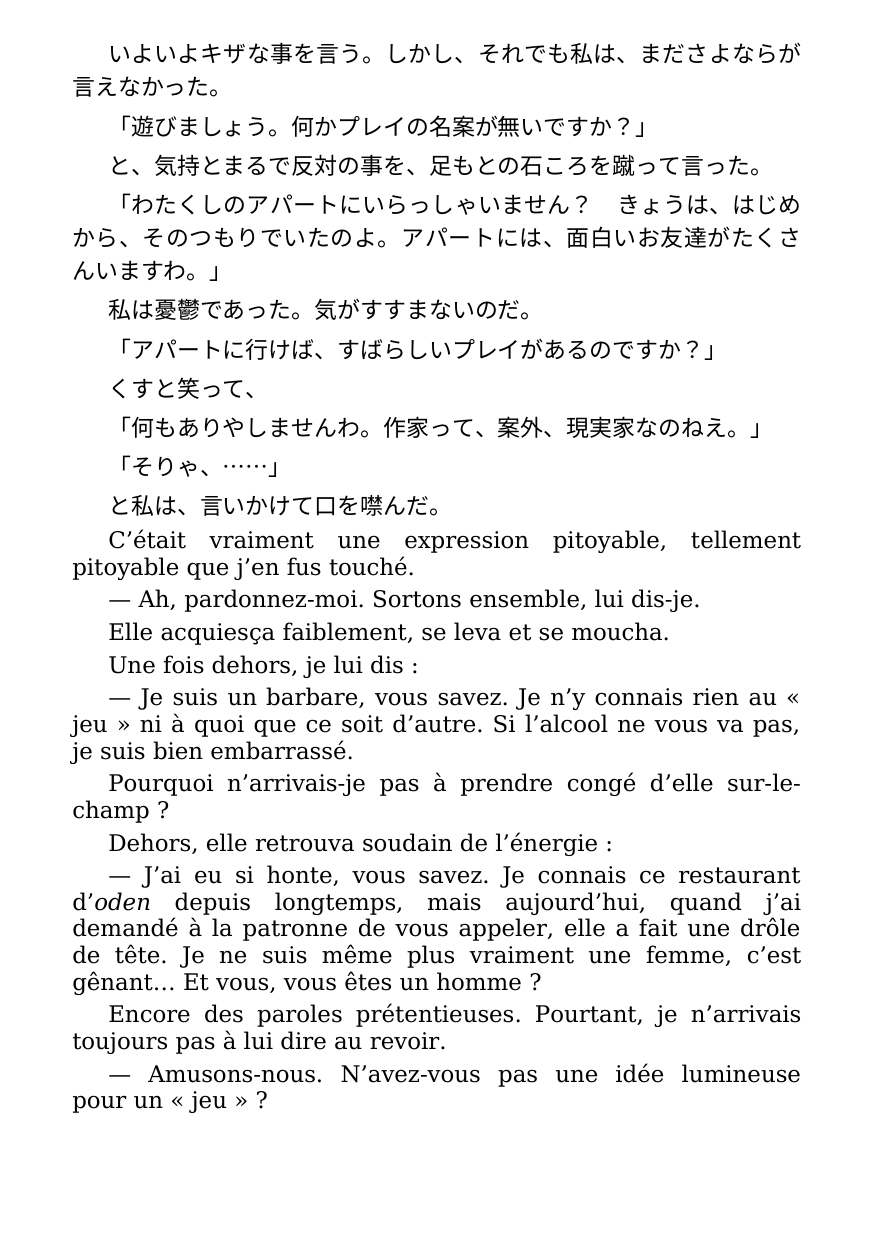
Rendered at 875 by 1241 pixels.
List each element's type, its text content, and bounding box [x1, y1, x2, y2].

text 「何もありやしませんわ。作家って、案外、現実家なのねえ。」 [72, 410, 802, 443]
text Encore des paroles prétentieuses. Pourtant, je n’arrivais toujours pas à lui dire au revoir. [72, 1002, 802, 1055]
text 私は憂鬱であった。気がすすまないのだ。 [72, 292, 802, 326]
text C’était vraiment une expression pitoyable, tellement pitoyable que j’en fus touché. [72, 527, 802, 581]
text いよいよキザな事を言う。しかし、それでも私は、まださよならが言えなかった。 [72, 36, 802, 102]
text と私は、言いかけて口を噤んだ。 [72, 488, 802, 521]
text Pourquoi n’arrivais-je pas à prendre congé d’elle sur-le-champ ? [72, 770, 802, 824]
text 「アパートに行けば、すばらしいプレイがあるのですか？」 [72, 332, 802, 365]
text — Amusons-nous. N’avez-vous pas une idée lumineuse pour un « jeu » ? [72, 1061, 802, 1114]
text 「わたくしのアパートにいらっしゃいません？ きょうは、はじめから、そのつもりでいたのよ。アパートには、面白いお友達がたくさんいますわ。」 [72, 187, 802, 286]
text Elle acquiesça faiblement, se leva et se moucha. [72, 619, 802, 646]
text — Ah, pardonnez-moi. Sortons ensemble, lui dis-je. [72, 587, 802, 613]
text — J’ai eu si honte, vous savez. Je connais ce restaurant d’oden depuis longtemps, mais aujourd’hui, quand j’ai demandé à la patronne de vous appeler, elle a fait une drôle de tête. Je ne suis même plus vraiment une femme, c’est gênant… Et vous, vous êtes un homme ? [72, 862, 802, 996]
text — Je suis un barbare, vous savez. Je n’y connais rien au « jeu » ni à quoi que ce soit d’autre. Si l’alcool ne vous va pas, je suis bien embarrassé. [72, 684, 802, 764]
text くすと笑って、 [72, 371, 802, 404]
text 「遊びましょう。何かプレイの名案が無いですか？」 [72, 108, 802, 142]
text Dehors, elle retrouva soudain de l’énergie : [72, 830, 802, 856]
text と、気持とまるで反対の事を、足もとの石ころを蹴って言った。 [72, 148, 802, 181]
text 「そりゃ、……」 [72, 449, 802, 482]
text Une fois dehors, je lui dis : [72, 652, 802, 678]
